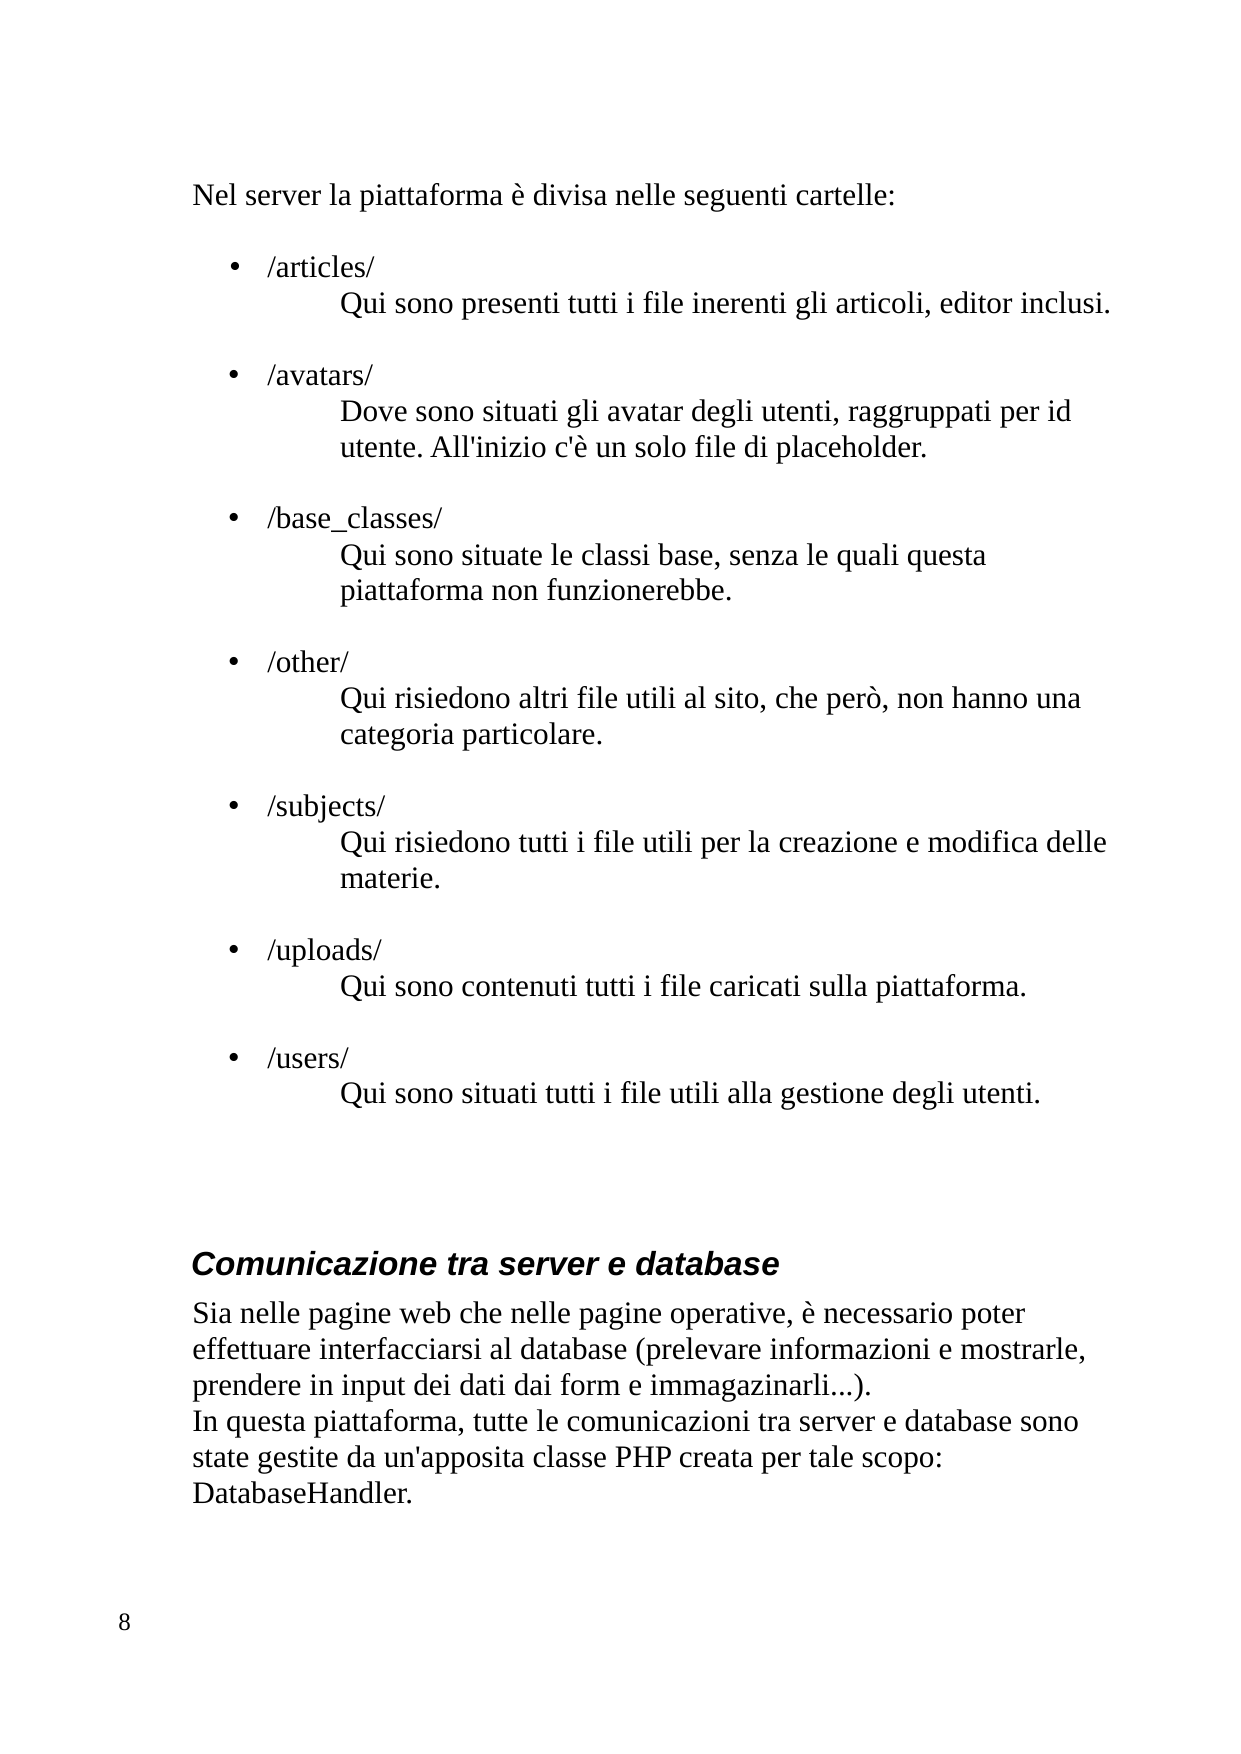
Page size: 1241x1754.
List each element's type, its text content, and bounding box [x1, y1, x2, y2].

list /subjects/ [228, 787, 1122, 823]
list Qui sono situate le classi base, senza le quali questa piattaforma non funzionerebbe. [302, 536, 1122, 608]
list /articles/ [229, 248, 1122, 284]
list /avatars/ [228, 356, 1122, 392]
list Qui sono presenti tutti i file inerenti gli articoli, editor inclusi. [302, 284, 1122, 320]
list /base_classes/ [228, 500, 1122, 536]
list Dove sono situati gli avatar degli utenti, raggruppati per id utente. All'inizio c'è un solo file di placeholder. [302, 392, 1122, 464]
list Qui risiedono tutti i file utili per la creazione e modifica delle materie. [302, 823, 1122, 895]
subtitle Comunicazione tra server e database [191, 1243, 1122, 1282]
list Qui sono contenuti tutti i file caricati sulla piattaforma. [302, 967, 1122, 1003]
list /other/ [228, 643, 1122, 679]
list /users/ [228, 1039, 1122, 1075]
list Qui risiedono altri file utili al sito, che però, non hanno una categoria particolare. [302, 679, 1122, 751]
text Sia nelle pagine web che nelle pagine operative, è necessario poter effettuare interfacciarsi al database (prelevare informazioni e mostrarle, prendere in input dei dati dai form e immagazinarli...). In questa piattaforma, tutte le comunicazioni tra server e database sono state gestite da un'apposita classe PHP creata per tale scopo: DatabaseHandler. [192, 1294, 1122, 1510]
list Qui sono situati tutti i file utili alla gestione degli utenti. [302, 1075, 1122, 1111]
list /uploads/ [228, 931, 1122, 967]
text Nel server la piattaforma è divisa nelle seguenti cartelle: [192, 176, 1122, 212]
